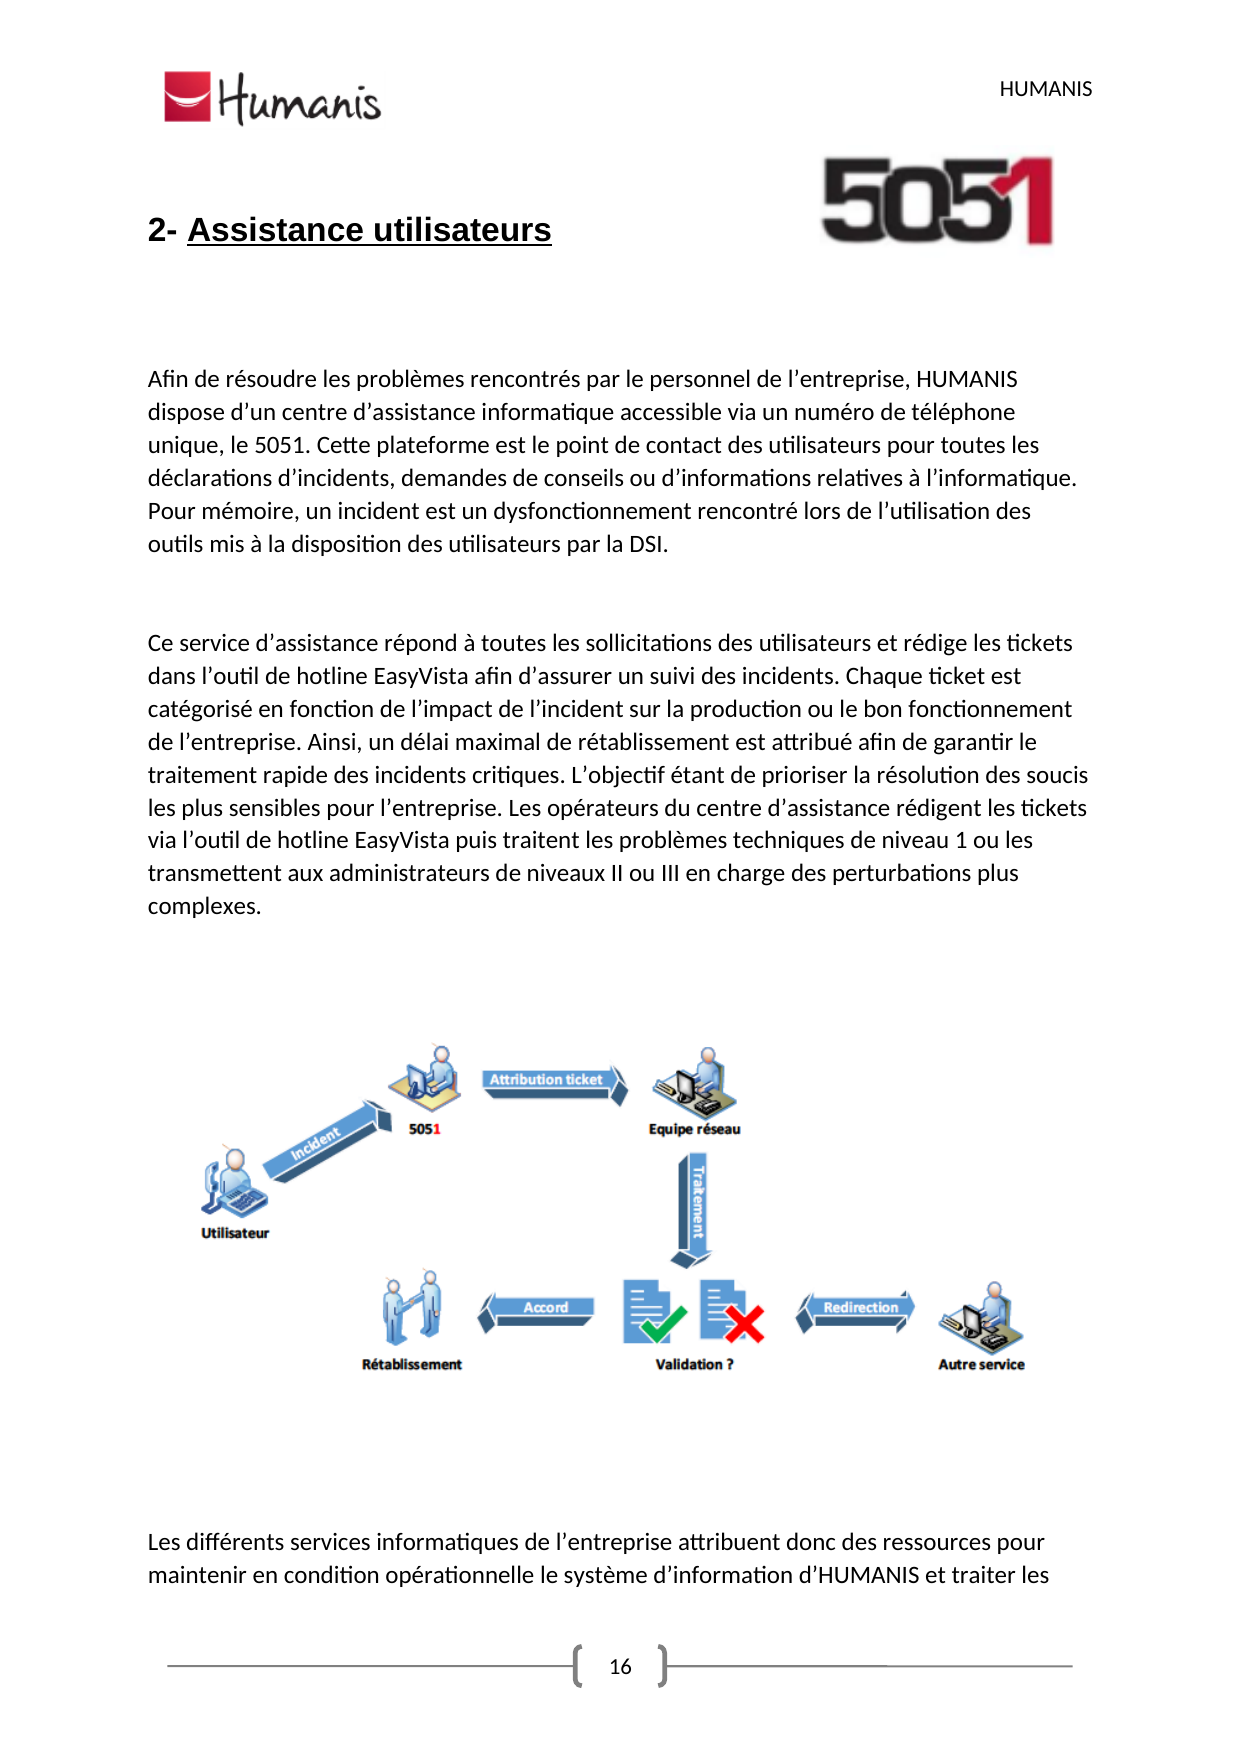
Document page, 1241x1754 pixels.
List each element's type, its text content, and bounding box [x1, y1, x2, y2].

picture [163, 71, 386, 130]
subtitle [1075, 210, 1093, 249]
picture [147, 989, 1093, 1409]
picture [807, 145, 1075, 258]
subtitle 2- Assistance utilisateurs [148, 210, 807, 249]
text Afin de résoudre les problèmes rencontrés par le personnel de l’entreprise, HUMANIS dispose d’un centre d’assistance informatique accessible via un numéro de téléphone unique, le 5051. Cette plateforme est le point de contact des utilisateurs pour toutes les déclarations d’incidents, demandes de conseils ou d’informations relatives à l’informatique. Pour mémoire, un incident est un dysfonctionnement rencontré lors de l’utilisation des outils mis à la disposition des utilisateurs par la DSI. [148, 363, 1093, 558]
text Les différents services informatiques de l’entreprise attribuent donc des ressources pour maintenir en condition opérationnelle le système d’information d’HUMANIS et traiter les [148, 1526, 1093, 1590]
text Ce service d’assistance répond à toutes les sollicitations des utilisateurs et rédige les tickets dans l’outil de hotline EasyVista afin d’assurer un suivi des incidents. Chaque ticket est catégorisé en fonction de l’impact de l’incident sur la production ou le bon fonctionnement de l’entreprise. Ainsi, un délai maximal de rétablissement est attribué afin de garantir le traitement rapide des incidents critiques. L’objectif étant de prioriser la résolution des soucis les plus sensibles pour l’entreprise. Les opérateurs du centre d’assistance rédigent les tickets via l’outil de hotline EasyVista puis traitent les problèmes techniques de niveau 1 ou les transmettent aux administrateurs de niveaux II ou III en charge des perturbations plus complexes. [148, 627, 1093, 921]
